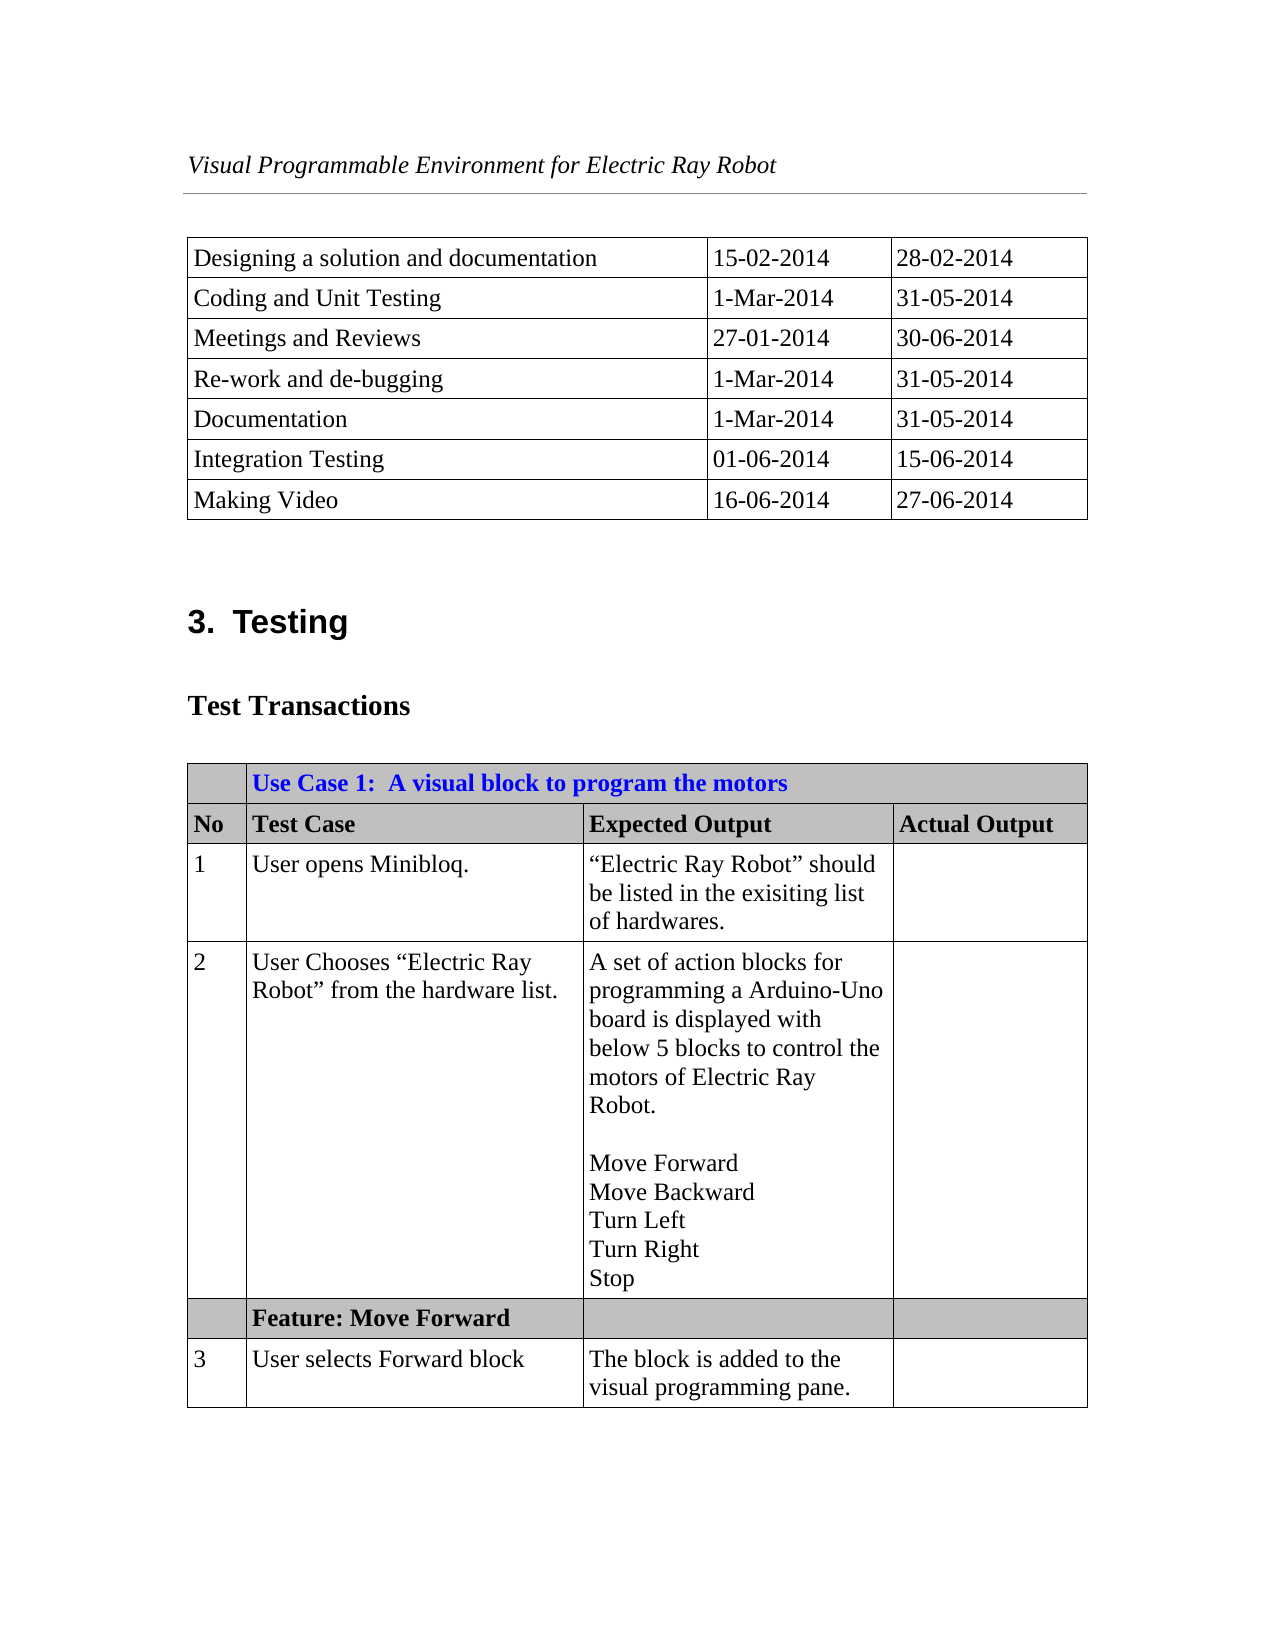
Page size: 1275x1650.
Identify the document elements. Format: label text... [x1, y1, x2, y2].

table_cell Expected Output [584, 804, 893, 843]
table_cell Documentation [188, 399, 707, 438]
table_header Use Case 1: A visual block to program the motors [247, 764, 1087, 803]
table_cell Re-work and de-bugging [188, 359, 707, 398]
text Test Transactions [187, 688, 1087, 721]
table_cell [584, 1299, 893, 1338]
table_cell 2 [188, 942, 246, 1297]
table_cell The block is added to the visual programming pane. [584, 1339, 893, 1407]
table_cell 30-06-2014 [892, 319, 1087, 358]
table_cell No [188, 804, 246, 843]
table_cell 31-05-2014 [892, 278, 1087, 318]
table_cell Designing a solution and documentation [188, 238, 707, 277]
table_cell Making Video [188, 480, 707, 519]
table_cell Coding and Unit Testing [188, 278, 707, 318]
table_cell 27-01-2014 [708, 319, 891, 358]
table_cell 28-02-2014 [892, 238, 1087, 277]
table_cell 27-06-2014 [892, 480, 1087, 519]
table_cell 3 [188, 1339, 246, 1407]
table_cell Actual Output [894, 804, 1087, 843]
subtitle Testing [187, 602, 1087, 640]
table_cell Integration Testing [188, 440, 707, 479]
table_cell User selects Forward block [247, 1339, 583, 1407]
table_header [188, 764, 246, 803]
table_cell 1 [188, 844, 246, 941]
table_cell User opens Minibloq. [247, 844, 583, 941]
table_cell 16-06-2014 [708, 480, 891, 519]
table_cell 1-Mar-2014 [708, 399, 891, 438]
table_cell Feature: Move Forward [247, 1299, 583, 1338]
table_cell Meetings and Reviews [188, 319, 707, 358]
table_cell A set of action blocks for programming a Arduino-Uno board is displayed with below 5 blocks to control the motors of Electric Ray Robot. Move Forward Move Backward Turn Left Turn Right Stop [584, 942, 893, 1297]
table_cell User Chooses “Electric Ray Robot” from the hardware list. [247, 942, 583, 1297]
table_cell 15-02-2014 [708, 238, 891, 277]
table_cell 01-06-2014 [708, 440, 891, 479]
table_cell 31-05-2014 [892, 399, 1087, 438]
table_cell 31-05-2014 [892, 359, 1087, 398]
table_cell 1-Mar-2014 [708, 359, 891, 398]
table_cell “Electric Ray Robot” should be listed in the exisiting list of hardwares. [584, 844, 893, 941]
table_cell [894, 844, 1087, 941]
table_cell 1-Mar-2014 [708, 278, 891, 318]
table_cell [894, 1299, 1087, 1338]
table_cell Test Case [247, 804, 583, 843]
table_cell [188, 1299, 246, 1338]
table_cell [894, 942, 1087, 1297]
table_cell [894, 1339, 1087, 1407]
table_cell 15-06-2014 [892, 440, 1087, 479]
